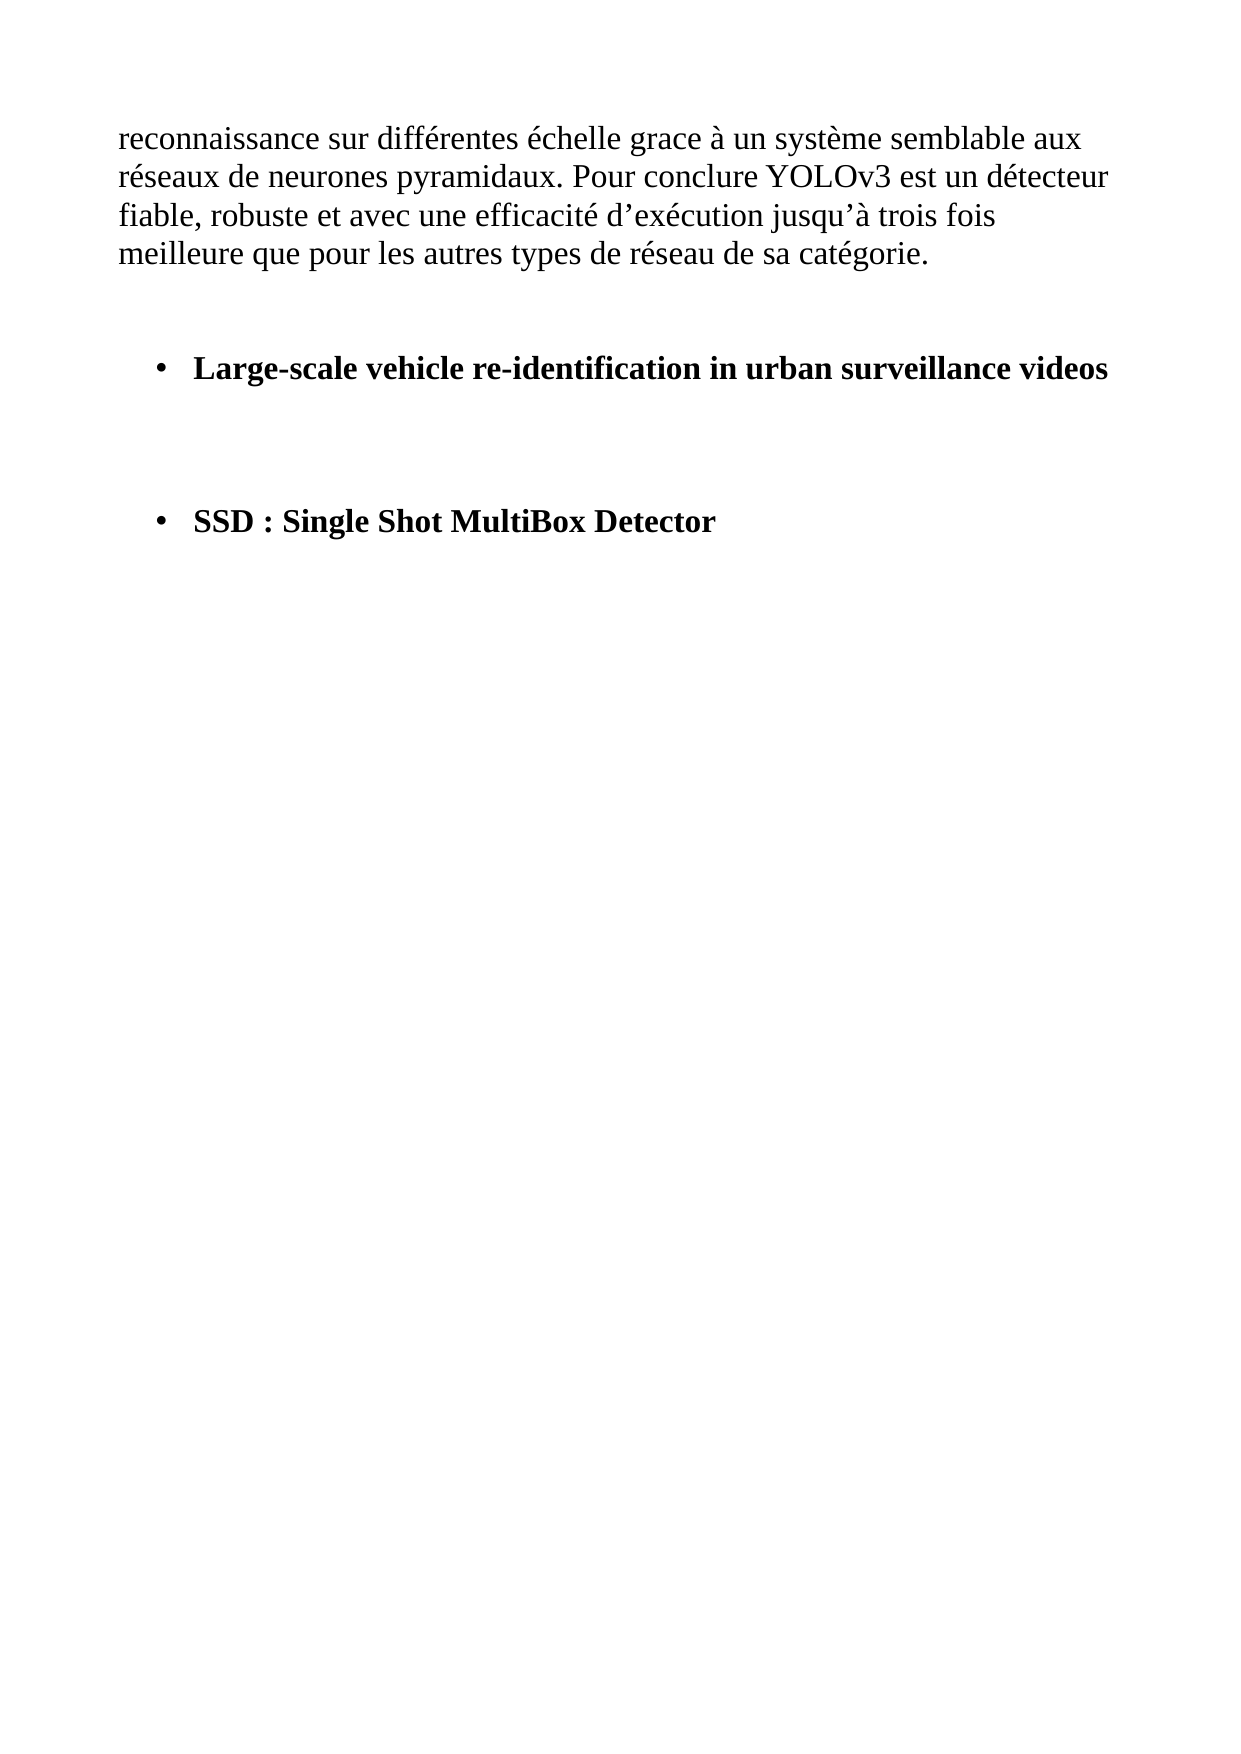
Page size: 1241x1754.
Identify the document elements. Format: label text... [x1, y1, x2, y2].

list Large-scale vehicle re-identification in urban surveillance videos [156, 348, 1122, 386]
list SSD : Single Shot MultiBox Detector [156, 501, 1122, 540]
text reconnaissance sur différentes échelle grace à un système semblable aux réseaux de neurones pyramidaux. Pour conclure YOLOv3 est un détecteur fiable, robuste et avec une efficacité d’exécution jusqu’à trois fois meilleure que pour les autres types de réseau de sa catégorie. [118, 118, 1122, 271]
